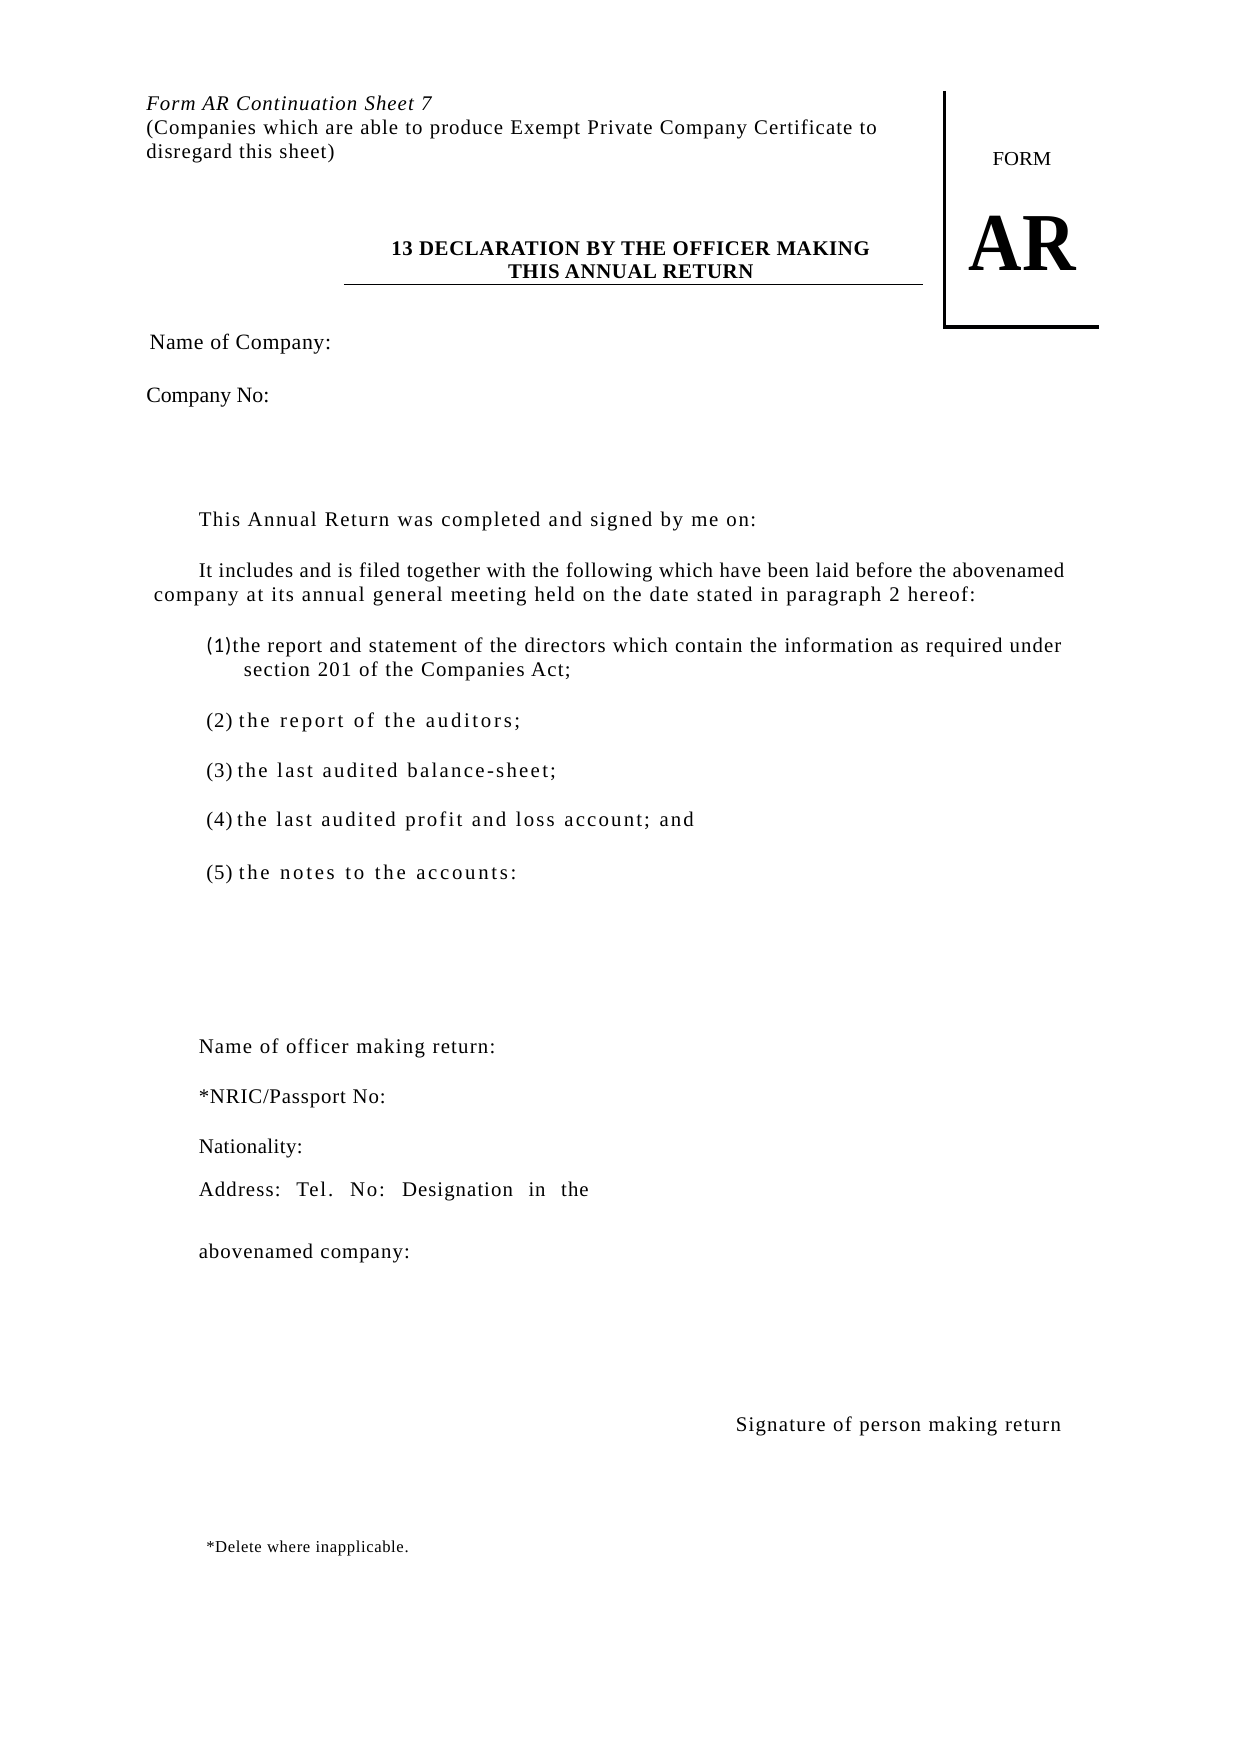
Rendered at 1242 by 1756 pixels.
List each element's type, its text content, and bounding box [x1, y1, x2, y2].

table_cell Name of Company: Company No: [146, 325, 344, 428]
table_cell [344, 285, 923, 325]
text *Delete where inapplicable. [206, 1537, 1106, 1556]
table_cell [923, 325, 944, 428]
text Name of officer making return: [198, 1034, 1106, 1058]
table_cell [146, 196, 344, 283]
list the notes to the accounts: [206, 860, 1106, 884]
table_cell [945, 329, 1099, 428]
table_header [923, 91, 943, 196]
list the report of the auditors; [206, 708, 1106, 732]
list the last audited balance-sheet; [206, 758, 1106, 782]
table_cell [146, 284, 344, 325]
list the last audited profit and loss account; and [206, 807, 1106, 831]
text *NRIC/Passport No: [198, 1084, 1106, 1108]
text Address: Tel. No: Designation in the abovenamed company: [198, 1177, 589, 1263]
table_cell AR [946, 196, 1099, 283]
table_cell <o.name> <o.uen> [344, 325, 923, 428]
table_cell [923, 284, 943, 325]
text It includes and is filed together with the following which have been laid before the abovenamed company at its annual general meeting held on the date stated in paragraph 2 hereof: [153, 558, 1091, 606]
table_cell [946, 284, 1099, 325]
table_cell 13 DECLARATION BY THE OFFICER MAKING THIS ANNUAL RETURN [344, 196, 923, 283]
table_header FORM [946, 91, 1099, 196]
text Signature of person making return [146, 1412, 1061, 1436]
table_cell [923, 196, 943, 283]
table_header Form AR Continuation Sheet 7 (Companies which are able to produce Exempt Private Company Certificate to disregard this sheet) [146, 91, 923, 196]
text Nationality: [198, 1134, 1106, 1158]
list the report and statement of the directors which contain the information as required under section 201 of the Companies Act; [206, 632, 1091, 681]
text This Annual Return was completed and signed by me on: [198, 507, 1106, 531]
